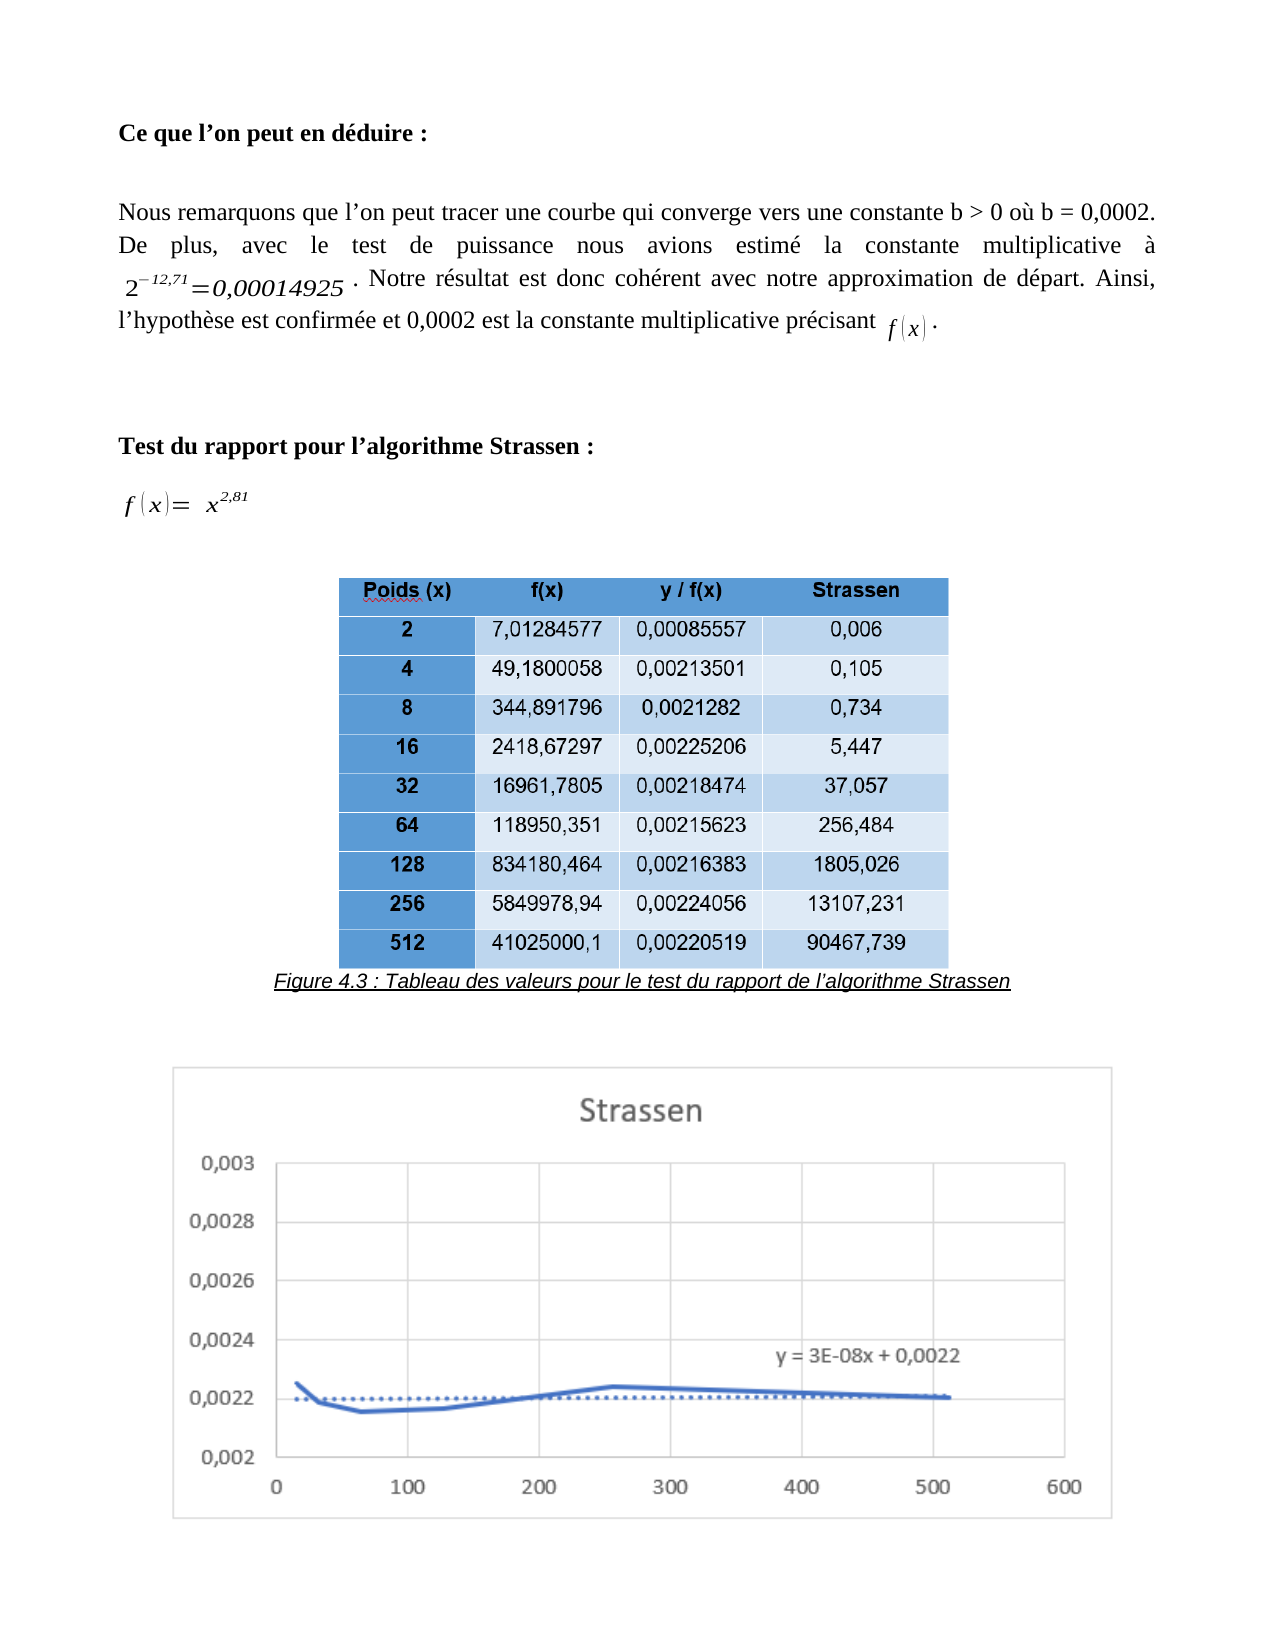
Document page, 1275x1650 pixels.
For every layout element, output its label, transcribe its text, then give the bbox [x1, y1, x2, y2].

text Test du rapport pour l’algorithme Strassen : [118, 431, 1157, 460]
text Ce que l’on peut en déduire : [118, 118, 1157, 147]
picture [168, 1064, 1119, 1527]
text Nous remarquons que l’on peut tracer une courbe qui converge vers une constante b > 0 où b = 0,0002. De plus, avec le test de puissance nous avions estimé la constante multiplicative à . Notre résultat est donc cohérent avec notre approximation de départ. Ainsi, l’hypothèse est confirmée et 0,0002 est la constante multiplicative précisant . [118, 197, 1157, 344]
text Figure 4.3 : Tableau des valeurs pour le test du rapport de l’algorithme Strassen [130, 968, 1157, 992]
picture [335, 575, 952, 969]
